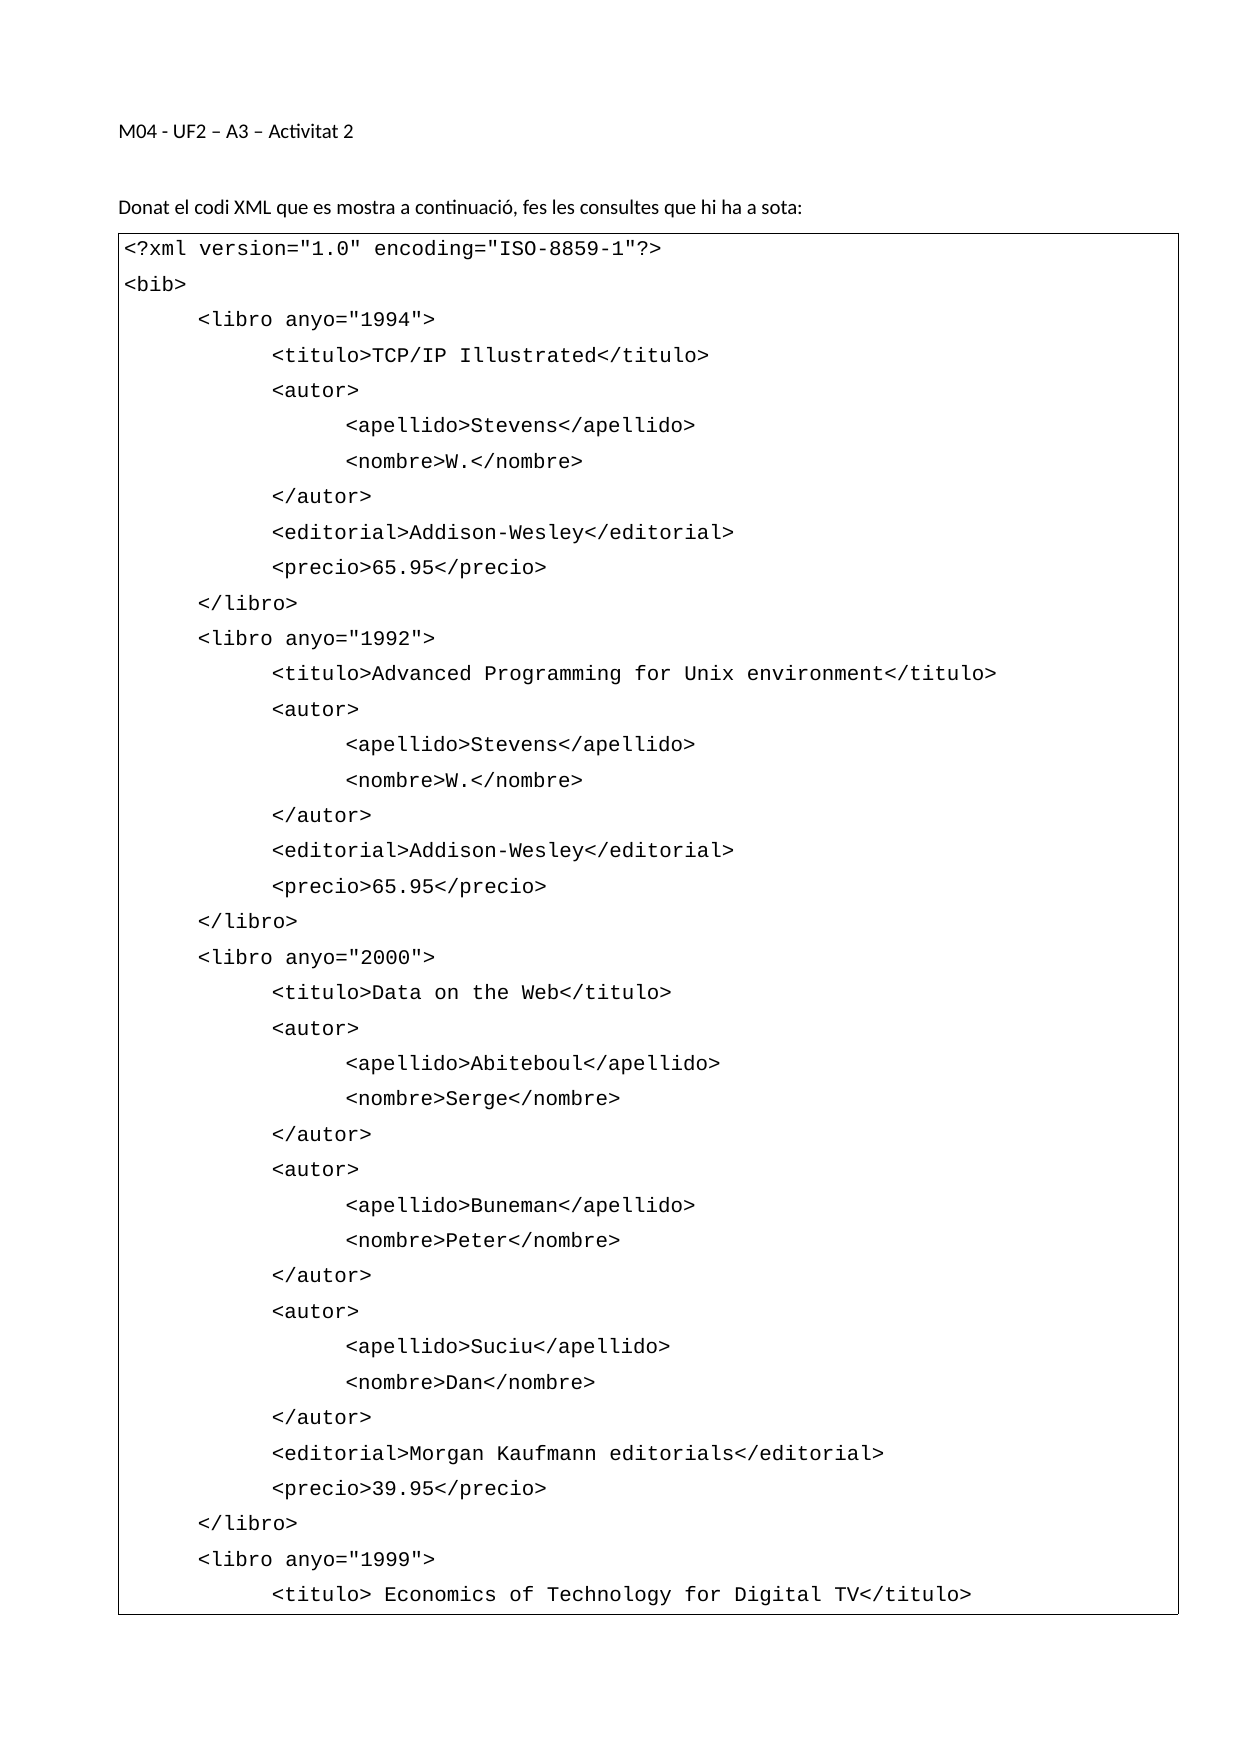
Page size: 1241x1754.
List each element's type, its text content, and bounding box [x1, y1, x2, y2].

table_header <?xml version="1.0" encoding="ISO-8859-1"?> <bib> <libro anyo="1994"> <titulo>TCP/IP Illustrated</titulo> <autor> <apellido>Stevens</apellido> <nombre>W.</nombre> </autor> <editorial>Addison-Wesley</editorial> <precio>65.95</precio> </libro> <libro anyo="1992"> <titulo>Advanced Programming for Unix environment</titulo> <autor> <apellido>Stevens</apellido> <nombre>W.</nombre> </autor> <editorial>Addison-Wesley</editorial> <precio>65.95</precio> </libro> <libro anyo="2000"> <titulo>Data on the Web</titulo> <autor> <apellido>Abiteboul</apellido> <nombre>Serge</nombre> </autor> <autor> <apellido>Buneman</apellido> <nombre>Peter</nombre> </autor> <autor> <apellido>Suciu</apellido> <nombre>Dan</nombre> </autor> <editorial>Morgan Kaufmann editorials</editorial> <precio>39.95</precio> </libro> <libro anyo="1999"> <titulo> Economics of Technology for Digital TV</titulo> [119, 234, 1178, 1613]
text M04 - UF2 – A3 – Activitat 2 [118, 118, 1122, 143]
text Donat el codi XML que es mostra a continuació, fes les consultes que hi ha a sota: [118, 194, 1122, 220]
